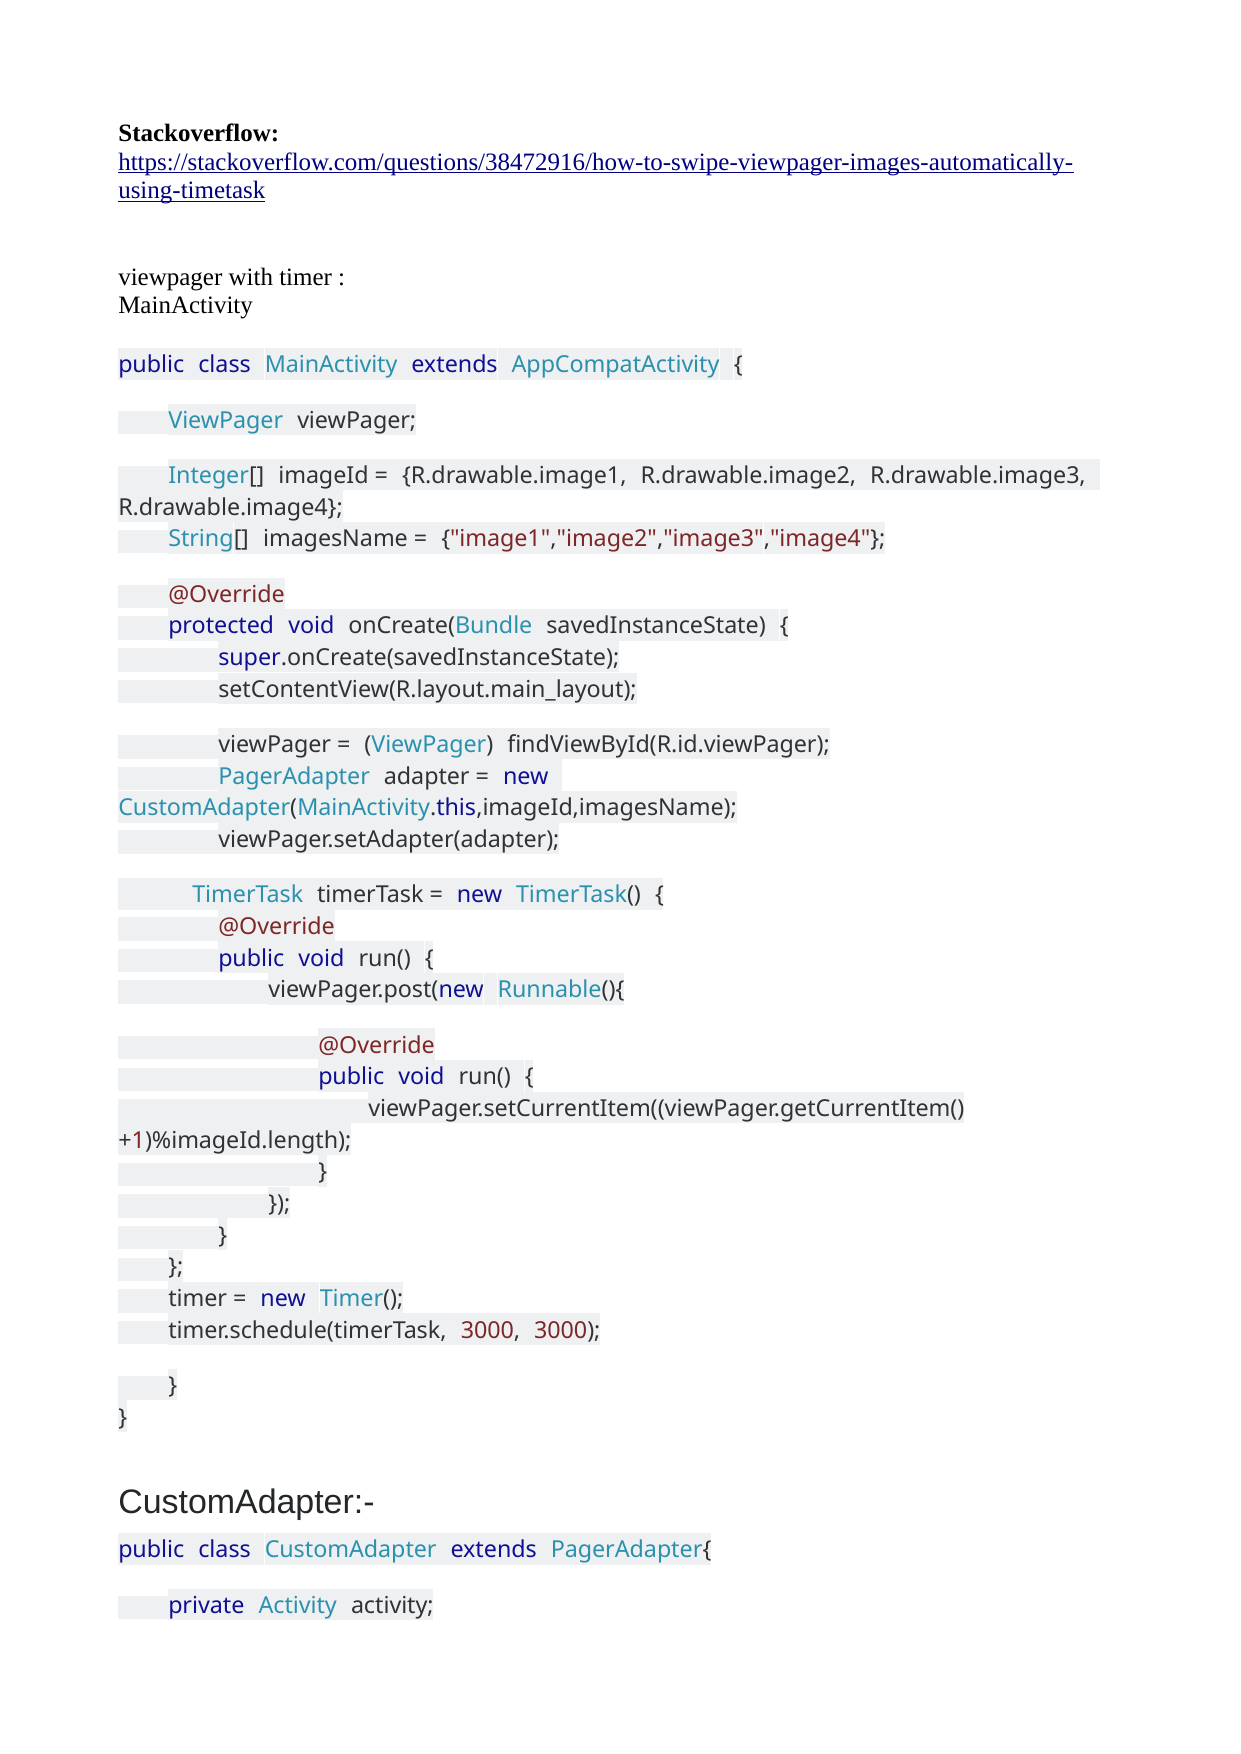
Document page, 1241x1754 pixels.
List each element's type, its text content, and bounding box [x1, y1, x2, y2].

text PagerAdapter adapter = new CustomAdapter(MainActivity.this,imageId,imagesName); [118, 759, 1122, 823]
subtitle CustomAdapter:- [118, 1482, 1122, 1521]
text } [118, 1218, 1122, 1250]
text viewPager = (ViewPager) findViewById(R.id.viewPager); [118, 728, 1122, 759]
text public class CustomAdapter extends PagerAdapter{ [118, 1533, 1122, 1565]
text viewPager.post(new Runnable(){ [118, 973, 1122, 1005]
text @Override [118, 577, 1122, 609]
text timer = new Timer(); [118, 1282, 1122, 1313]
text private Activity activity; [118, 1588, 1122, 1620]
text } [118, 1155, 1122, 1187]
text viewpager with timer : [118, 262, 1122, 291]
text setContentView(R.layout.main_layout); [118, 672, 1122, 704]
text protected void onCreate(Bundle savedInstanceState) { [118, 609, 1122, 641]
text MainActivity [118, 291, 1122, 319]
text }); [118, 1187, 1122, 1218]
text @Override [118, 1028, 1122, 1060]
text viewPager.setAdapter(adapter); [118, 823, 1122, 854]
text String[] imagesName = {"image1","image2","image3","image4"}; [118, 522, 1122, 554]
text public class MainActivity extends AppCompatActivity { [118, 348, 1122, 380]
text Stackoverflow: [118, 118, 1122, 147]
text } [118, 1369, 1122, 1400]
text }; [118, 1250, 1122, 1282]
text timer.schedule(timerTask, 3000, 3000); [118, 1313, 1122, 1345]
text Integer[] imageId = {R.drawable.image1, R.drawable.image2, R.drawable.image3, R.drawable.image4}; [118, 459, 1122, 522]
text } [118, 1400, 1122, 1432]
text viewPager.setCurrentItem((viewPager.getCurrentItem()+1)%imageId.length); [118, 1092, 1122, 1155]
text ViewPager viewPager; [118, 403, 1122, 435]
text TimerTask timerTask = new TimerTask() { [118, 878, 1122, 910]
text super.onCreate(savedInstanceState); [118, 641, 1122, 672]
text @Override [118, 910, 1122, 941]
text https://stackoverflow.com/questions/38472916/how-to-swipe-viewpager-images-automatically-using-timetask [118, 147, 1122, 204]
text public void run() { [118, 1060, 1122, 1092]
text public void run() { [118, 941, 1122, 973]
